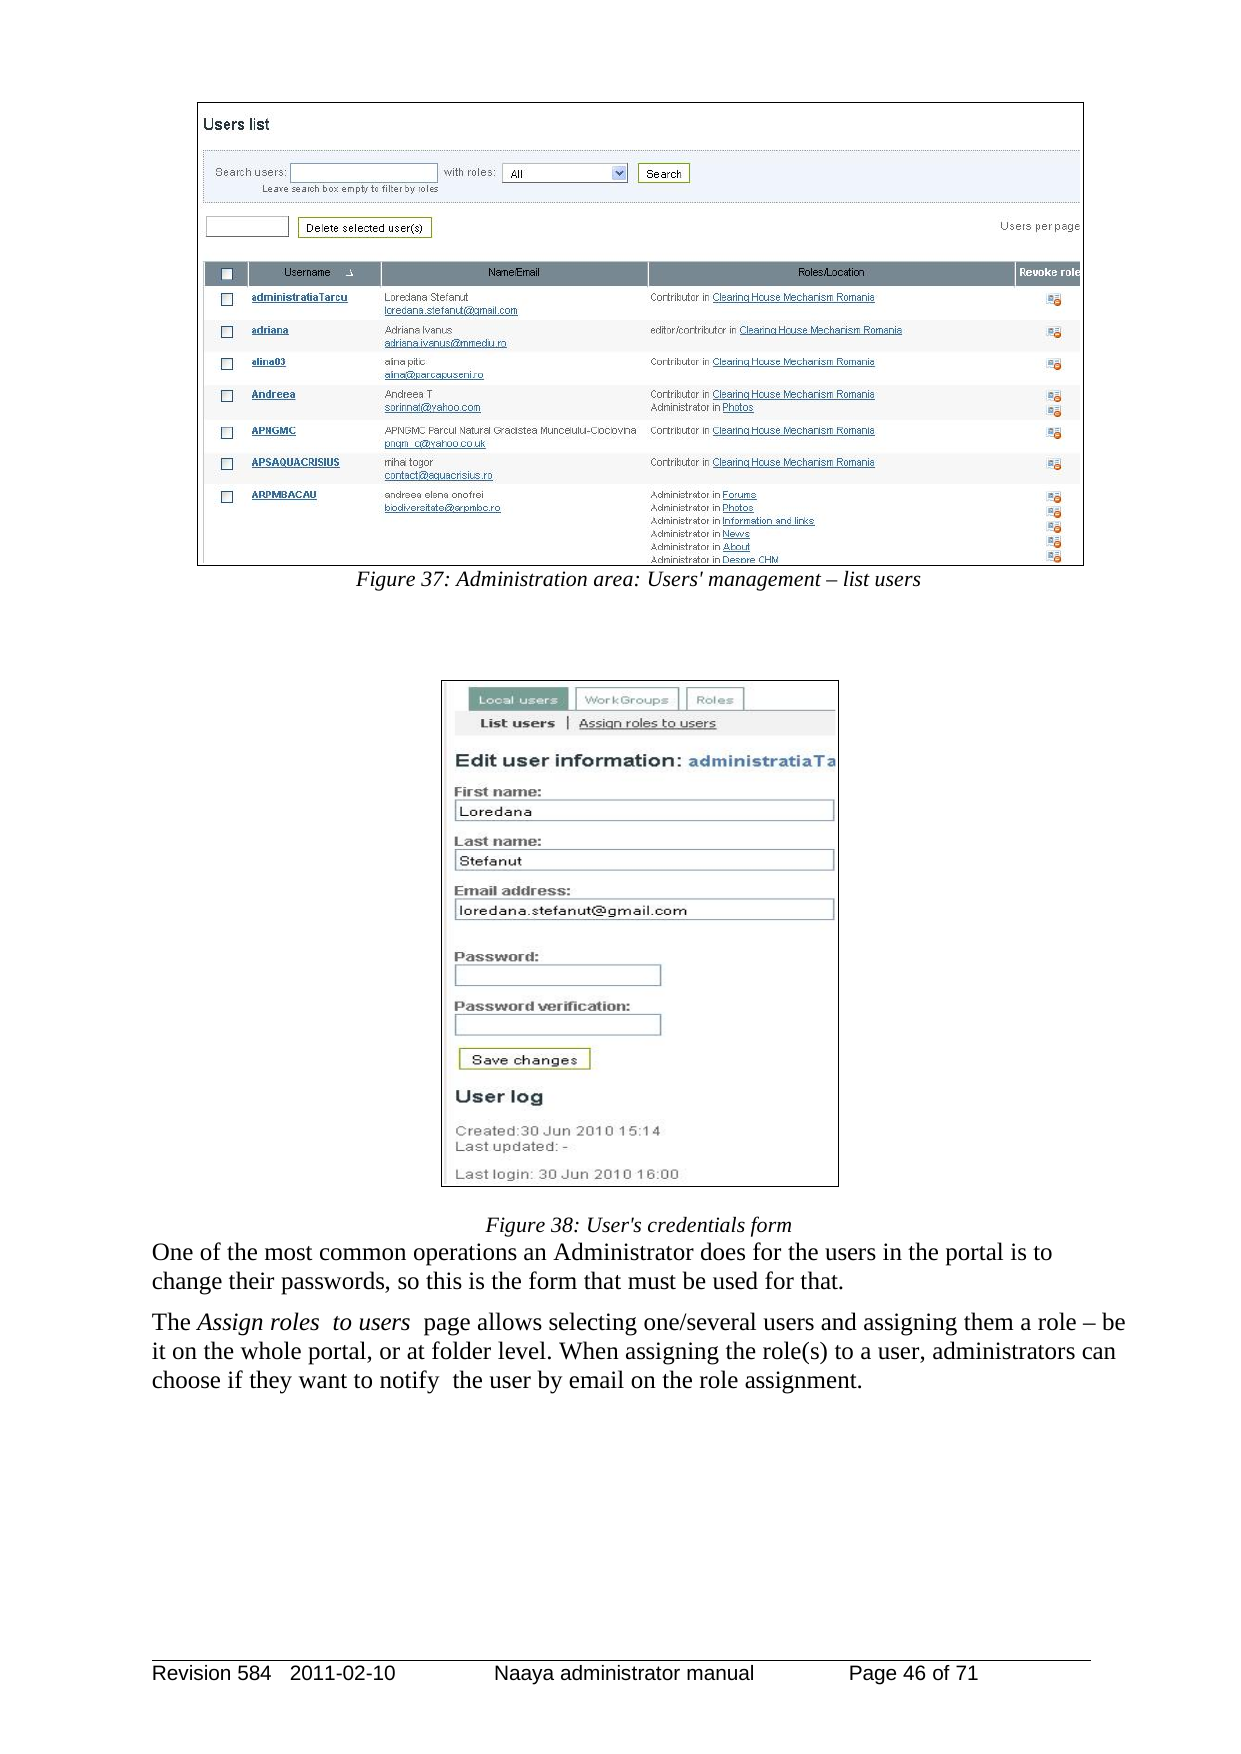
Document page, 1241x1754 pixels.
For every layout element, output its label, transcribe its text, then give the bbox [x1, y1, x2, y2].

text One of the most common operations an Administrator does for the users in the portal is to change their passwords, so this is the form that must be used for that. [152, 1112, 1128, 1295]
text Figure 37: Administration area: Users' management – list users [197, 566, 1083, 591]
text [198, 103, 1083, 565]
picture [444, 682, 836, 1184]
text Figure 38: User's credentials form [231, 1211, 1048, 1237]
text The Assign roles to users page allows selecting one/several users and assigning them a role – be it on the whole portal, or at folder level. When assigning the role(s) to a user, administrators can choose if they want to notify the user by email on the role assignment. [152, 1307, 1128, 1394]
picture [199, 104, 1080, 563]
